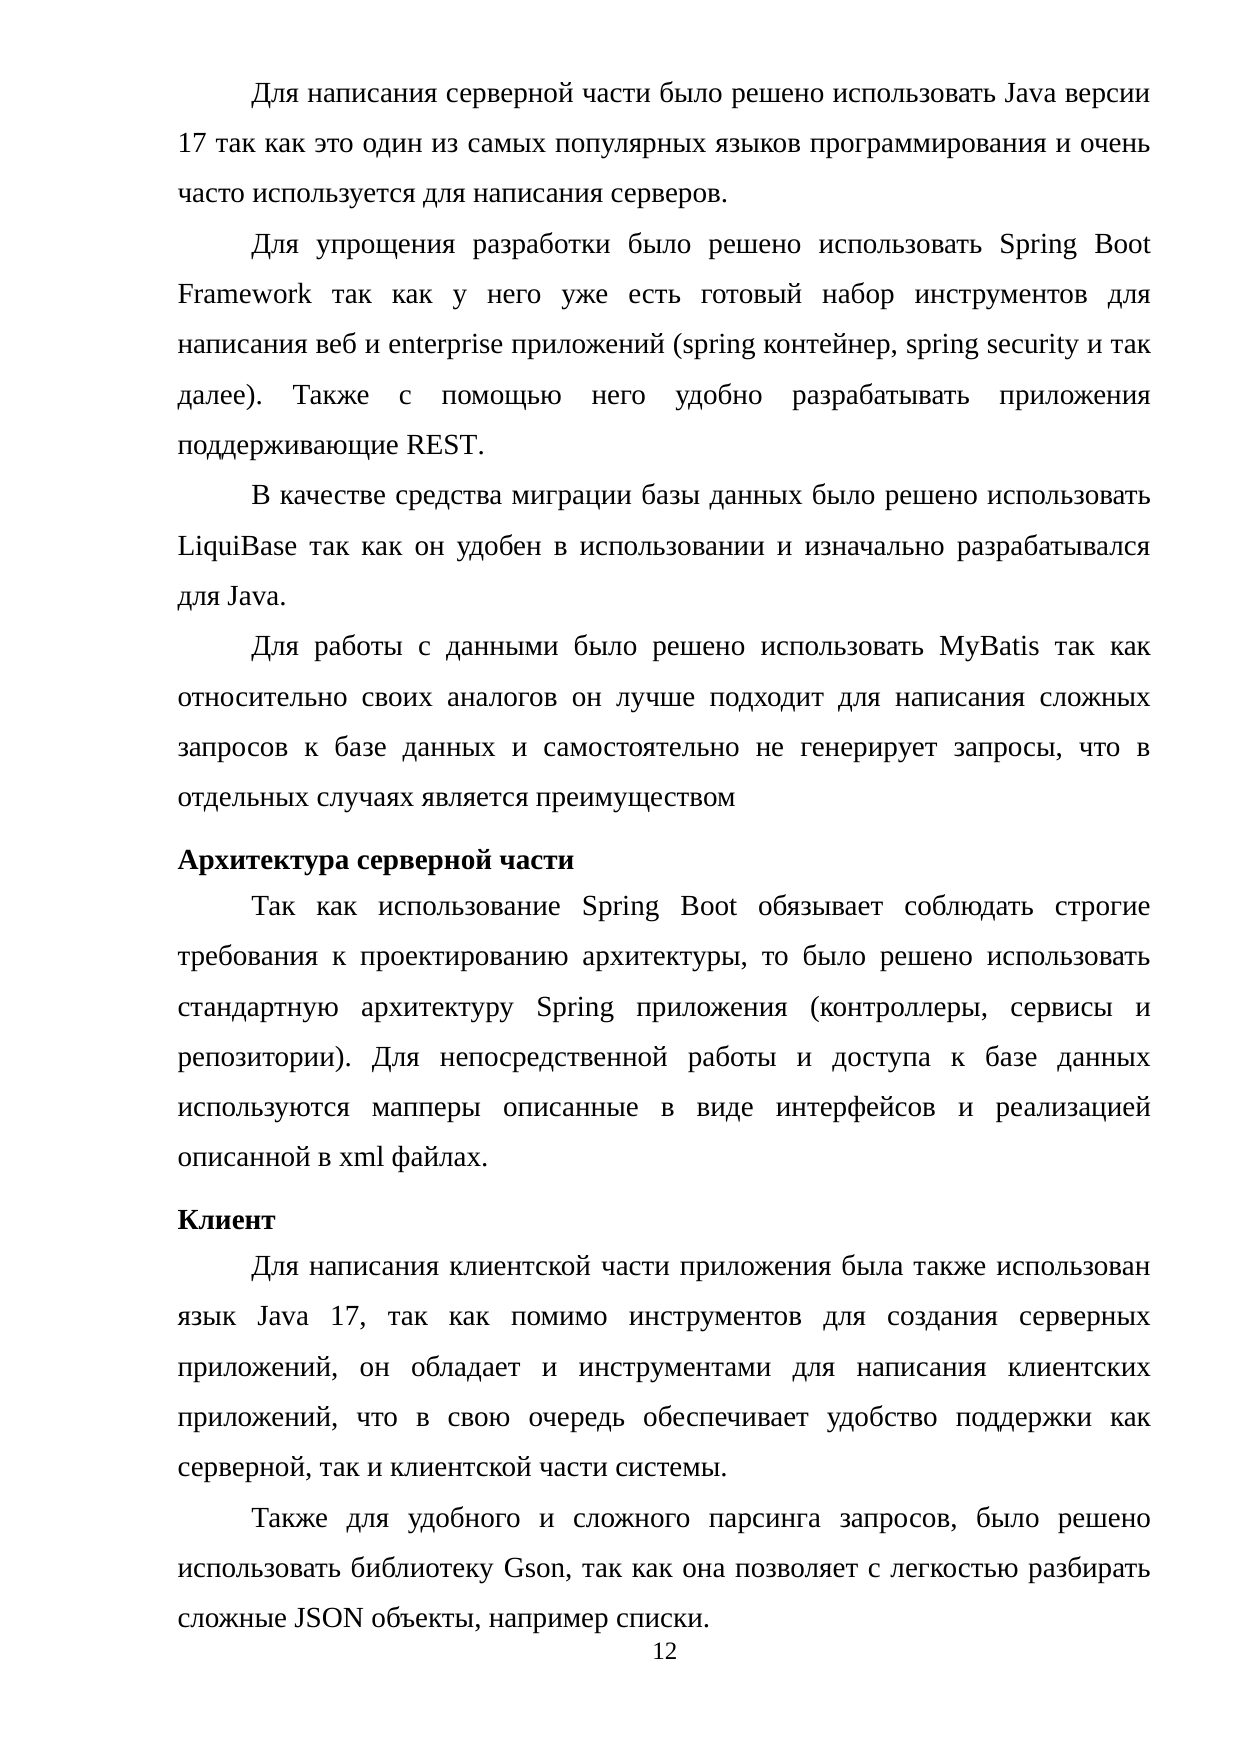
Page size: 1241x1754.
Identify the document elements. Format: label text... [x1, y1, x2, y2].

text Также для удобного и сложного парсинга запросов, было решено использовать библиотеку Gson, так как она позволяет с легкостью разбирать сложные JSON объекты, например списки. [177, 1500, 1152, 1634]
text Для упрощения разработки было решено использовать Spring Boot Framework так как у него уже есть готовый набор инструментов для написания веб и enterprise приложений (spring контейнер, spring security и так далее). Также с помощью него удобно разрабатывать приложения поддерживающие REST. [177, 226, 1152, 461]
text В качестве средства миграции базы данных было решено использовать LiquiBase так как он удобен в использовании и изначально разрабатывался для Java. [177, 477, 1152, 612]
text Так как использование Spring Boot обязывает соблюдать строгие требования к проектированию архитектуры, то было решено использовать стандартную архитектуру Spring приложения (контроллеры, сервисы и репозитории). Для непосредственной работы и доступа к базе данных используются мапперы описанные в виде интерфейсов и реализацией описанной в xml файлах. [177, 888, 1152, 1173]
text Для написания клиентской части приложения была также использован язык Java 17, так как помимо инструментов для создания серверных приложений, он обладает и инструментами для написания клиентских приложений, что в свою очередь обеспечивает удобство поддержки как серверной, так и клиентской части системы. [177, 1248, 1152, 1483]
text Для работы с данными было решено использовать MyBatis так как относительно своих аналогов он лучше подходит для написания сложных запросов к базе данных и самостоятельно не генерирует запросы, что в отдельных случаях является преимуществом [177, 628, 1152, 813]
list Клиент [177, 1202, 1152, 1236]
text Для написания серверной части было решено использовать Java версии 17 так как это один из самых популярных языков программирования и очень часто используется для написания серверов. [177, 75, 1152, 209]
list Архитектура серверной части [177, 842, 1152, 876]
